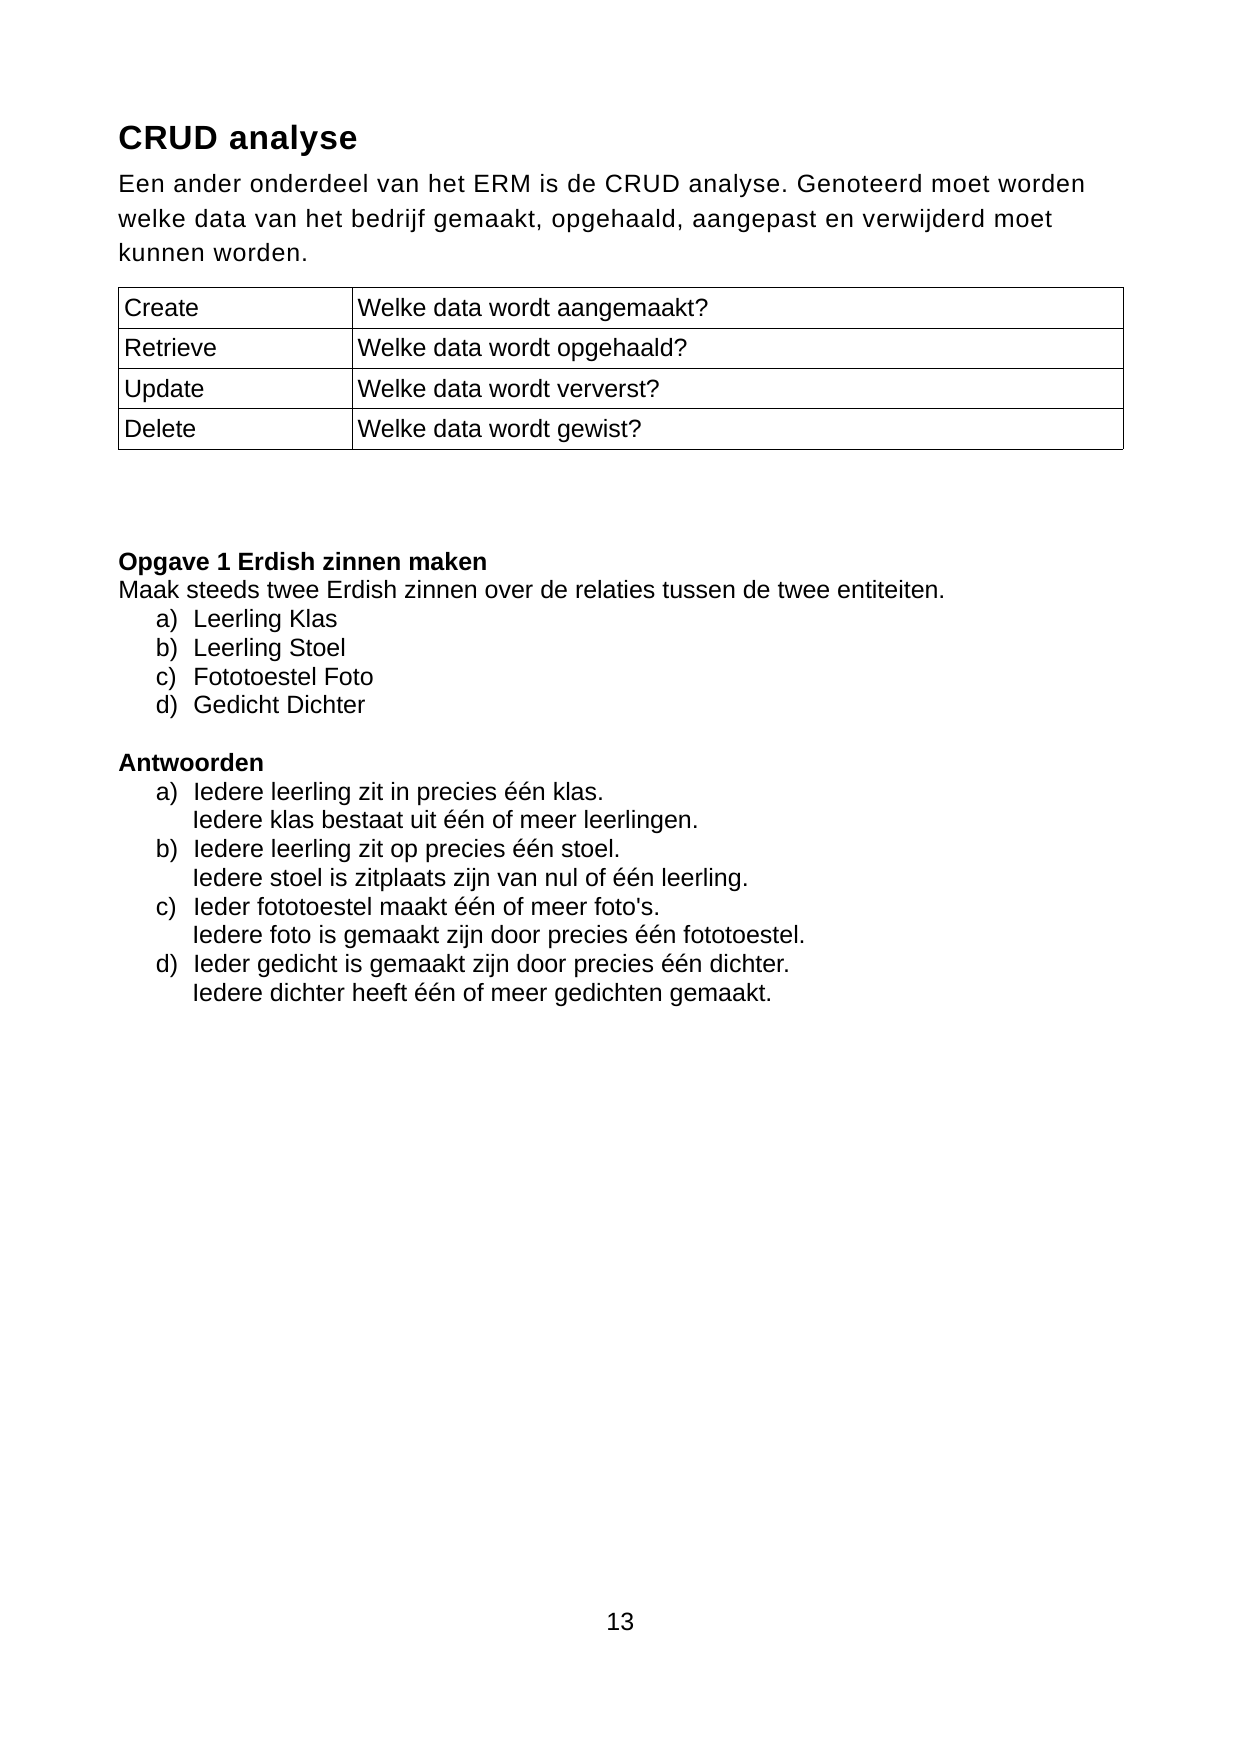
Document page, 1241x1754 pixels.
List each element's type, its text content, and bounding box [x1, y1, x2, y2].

table_cell Retrieve [119, 329, 352, 368]
table_cell Welke data wordt opgehaald? [353, 329, 1123, 368]
list Fototoestel Foto [156, 662, 1122, 691]
list Gedicht Dichter [156, 691, 1122, 719]
list Leerling Klas [156, 604, 1122, 633]
list Leerling Stoel [156, 633, 1122, 662]
text Maak steeds twee Erdish zinnen over de relaties tussen de twee entiteiten. [118, 576, 1122, 604]
text Iedere klas bestaat uit één of meer leerlingen. [118, 806, 1122, 834]
list Iedere leerling zit op precies één stoel. [156, 834, 1122, 863]
table_header Welke data wordt aangemaakt? [353, 288, 1123, 328]
table_cell Welke data wordt gewist? [353, 409, 1123, 448]
text Iedere stoel is zitplaats zijn van nul of één leerling. [118, 863, 1122, 892]
text Opgave 1 Erdish zinnen maken [118, 547, 1122, 576]
text Iedere dichter heeft één of meer gedichten gemaakt. [118, 978, 1122, 1007]
table_cell Welke data wordt ververst? [353, 369, 1123, 408]
list Iedere leerling zit in precies één klas. [156, 777, 1122, 806]
table_header Create [119, 288, 352, 328]
subtitle CRUD analyse [118, 118, 1122, 157]
table_cell Update [119, 369, 352, 408]
list Ieder gedicht is gemaakt zijn door precies één dichter. [156, 949, 1122, 978]
table_cell Delete [119, 409, 352, 448]
text Antwoorden [118, 748, 1122, 777]
list Ieder fototoestel maakt één of meer foto's. [156, 892, 1122, 921]
text Een ander onderdeel van het ERM is de CRUD analyse. Genoteerd moet worden welke data van het bedrijf gemaakt, opgehaald, aangepast en verwijderd moet kunnen worden. [118, 169, 1122, 267]
text Iedere foto is gemaakt zijn door precies één fototoestel. [118, 921, 1122, 949]
